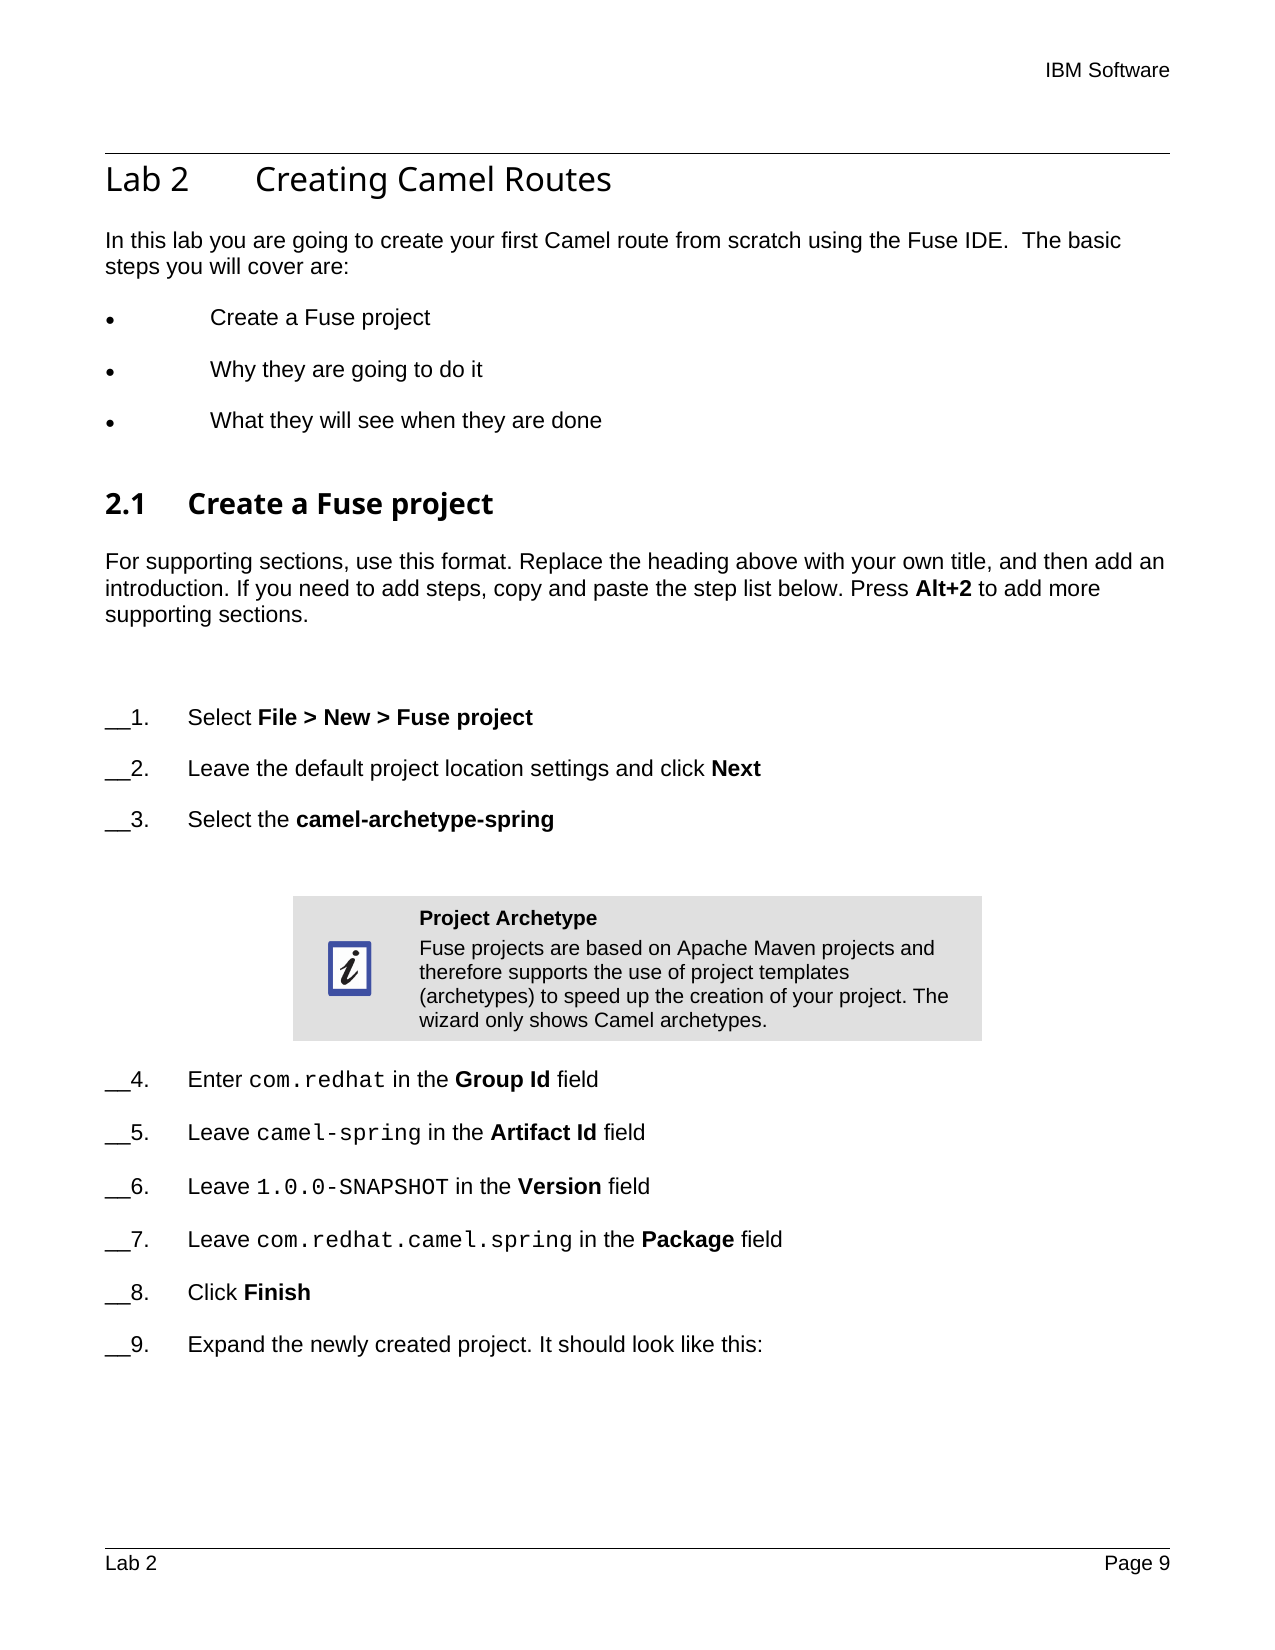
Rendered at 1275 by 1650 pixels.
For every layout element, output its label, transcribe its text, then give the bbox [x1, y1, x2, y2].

table_header Project Archetype Fuse projects are based on Apache Maven projects and therefore supports the use of project templates (archetypes) to speed up the creation of your project. The wizard only shows Camel archetypes. [407, 896, 982, 1041]
list Click Finish [105, 1279, 1170, 1306]
list Leave the default project location settings and click Next [105, 755, 1170, 781]
text For supporting sections, use this format. Replace the heading above with your own title, and then add an introduction. If you need to add steps, copy and paste the step list below. Press Alt+2 to add more supporting sections. [105, 548, 1170, 627]
subtitle Creating Camel Routes [105, 154, 1170, 202]
picture [319, 931, 380, 1007]
list Select File > New > Fuse project [105, 703, 1170, 730]
subtitle Create a Fuse project [105, 483, 1170, 523]
list What they will see when they are done [105, 407, 1125, 433]
list Expand the newly created project. It should look like this: [105, 1331, 1170, 1357]
list Why they are going to do it [105, 356, 1125, 382]
list Leave 1.0.0-SNAPSHOT in the Version field [105, 1173, 1170, 1201]
list Leave com.redhat.camel.spring in the Package field [105, 1226, 1170, 1254]
list Select the camel-archetype-spring [105, 806, 1170, 833]
list Create a Fuse project [105, 304, 1125, 331]
text In this lab you are going to create your first Camel route from scratch using the Fuse IDE. The basic steps you will cover are: [105, 227, 1170, 279]
list Leave camel-spring in the Artifact Id field [105, 1119, 1170, 1148]
table_header [293, 896, 407, 1041]
list Enter com.redhat in the Group Id field [105, 1066, 1170, 1094]
